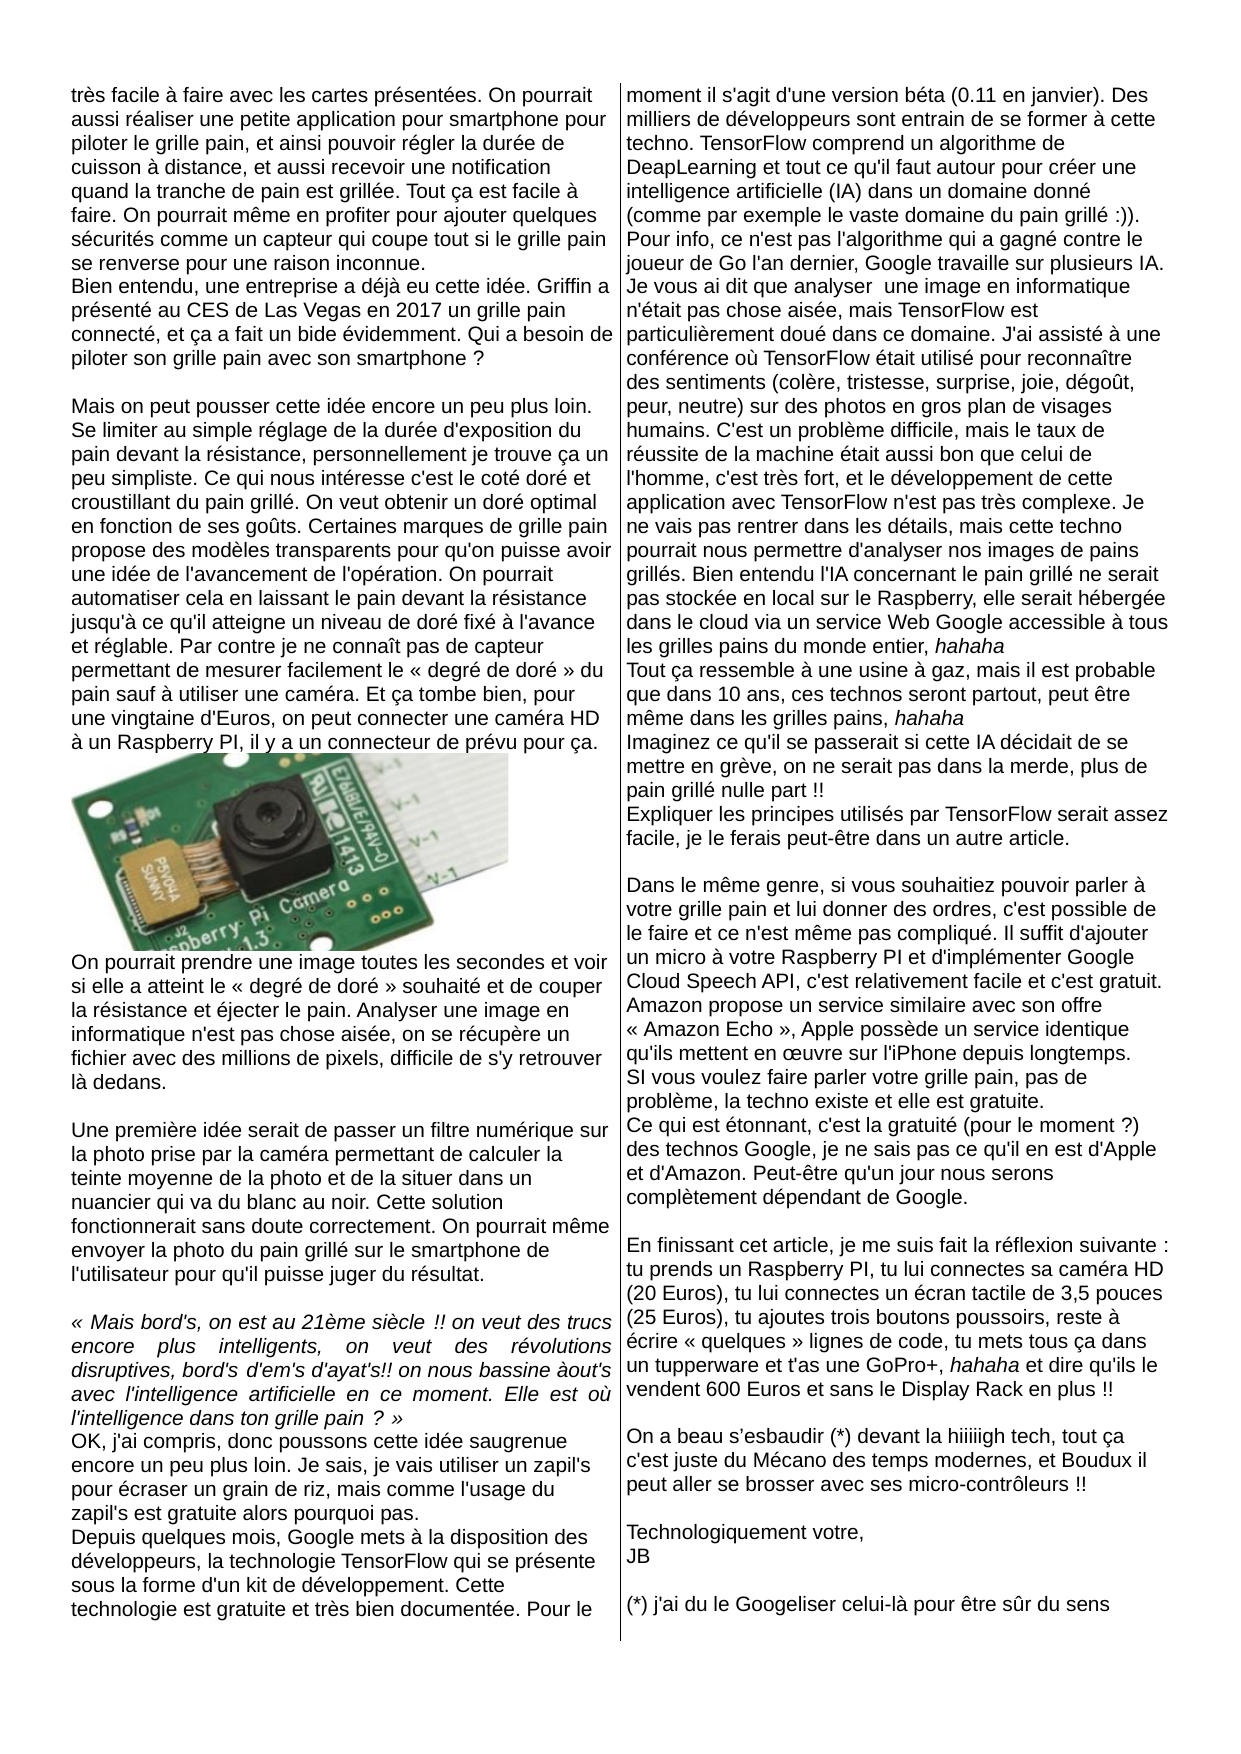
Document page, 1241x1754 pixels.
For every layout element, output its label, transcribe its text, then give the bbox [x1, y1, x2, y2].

text moment il s'agit d'une version béta (0.11 en janvier). Des milliers de développeurs sont entrain de se former à cette techno. TensorFlow comprend un algorithme de DeapLearning et tout ce qu'il faut autour pour créer une intelligence artificielle (IA) dans un domaine donné (comme par exemple le vaste domaine du pain grillé :)). Pour info, ce n'est pas l'algorithme qui a gagné contre le joueur de Go l'an dernier, Google travaille sur plusieurs IA. [626, 83, 1169, 274]
text SI vous voulez faire parler votre grille pain, pas de problème, la techno existe et elle est gratuite. [626, 1065, 1169, 1113]
text Technologiquement votre, [626, 1520, 1169, 1544]
text En finissant cet article, je me suis fait la réflexion suivante : tu prends un Raspberry PI, tu lui connectes sa caméra HD (20 Euros), tu lui connectes un écran tactile de 3,5 pouces (25 Euros), tu ajoutes trois boutons poussoirs, reste à écrire « quelques » lignes de code, tu mets tous ça dans un tupperware et t'as une GoPro+, hahaha et dire qu'ils le vendent 600 Euros et sans le Display Rack en plus !! [626, 1233, 1169, 1400]
text (*) j'ai du le Googeliser celui-là pour être sûr du sens [626, 1592, 1169, 1616]
text Dans le même genre, si vous souhaitiez pouvoir parler à votre grille pain et lui donner des ordres, c'est possible de le faire et ce n'est même pas compliqué. Il suffit d'ajouter un micro à votre Raspberry PI et d'implémenter Google Cloud Speech API, c'est relativement facile et c'est gratuit. Amazon propose un service similaire avec son offre « Amazon Echo », Apple possède un service identique qu'ils mettent en œuvre sur l'iPhone depuis longtemps. [626, 873, 1169, 1065]
text On a beau s’esbaudir (*) devant la hiiiiigh tech, tout ça c'est juste du Mécano des temps modernes, et Boudux il peut aller se brosser avec ses micro-contrôleurs !! [626, 1424, 1169, 1496]
text Expliquer les principes utilisés par TensorFlow serait assez facile, je le ferais peut-être dans un autre article. [626, 801, 1169, 849]
text Mais on peut pousser cette idée encore un peu plus loin. Se limiter au simple réglage de la durée d'exposition du pain devant la résistance, personnellement je trouve ça un peu simpliste. Ce qui nous intéresse c'est le coté doré et croustillant du pain grillé. On veut obtenir un doré optimal en fonction de ses goûts. Certaines marques de grille pain propose des modèles transparents pour qu'on puisse avoir une idée de l'avancement de l'opération. On pourrait automatiser cela en laissant le pain devant la résistance jusqu'à ce qu'il atteigne un niveau de doré fixé à l'avance et réglable. Par contre je ne connaît pas de capteur permettant de mesurer facilement le « degré de doré » du pain sauf à utiliser une caméra. Et ça tombe bien, pour une vingtaine d'Euros, on peut connecter une caméra HD à un Raspberry PI, il y a un connecteur de prévu pour ça. [71, 394, 614, 753]
text Une première idée serait de passer un filtre numérique sur la photo prise par la caméra permettant de calculer la teinte moyenne de la photo et de la situer dans un nuancier qui va du blanc au noir. Cette solution fonctionnerait sans doute correctement. On pourrait même envoyer la photo du pain grillé sur le smartphone de l'utilisateur pour qu'il puisse juger du résultat. [71, 1118, 614, 1286]
text Je vous ai dit que analyser une image en informatique n'était pas chose aisée, mais TensorFlow est particulièrement doué dans ce domaine. J'ai assisté à une conférence où TensorFlow était utilisé pour reconnaître des sentiments (colère, tristesse, surprise, joie, dégoût, peur, neutre) sur des photos en gros plan de visages humains. C'est un problème difficile, mais le taux de réussite de la machine était aussi bon que celui de l'homme, c'est très fort, et le développement de cette application avec TensorFlow n'est pas très complexe. Je ne vais pas rentrer dans les détails, mais cette techno pourrait nous permettre d'analyser nos images de pains grillés. Bien entendu l'IA concernant le pain grillé ne serait pas stockée en local sur le Raspberry, elle serait hébergée dans le cloud via un service Web Google accessible à tous les grilles pains du monde entier, hahaha [626, 274, 1169, 658]
text On pourrait prendre une image toutes les secondes et voir si elle a atteint le « degré de doré » souhaité et de couper la résistance et éjecter le pain. Analyser une image en informatique n'est pas chose aisée, on se récupère un fichier avec des millions de pixels, difficile de s'y retrouver là dedans. [71, 950, 614, 1094]
text OK, j'ai compris, donc poussons cette idée saugrenue encore un peu plus loin. Je sais, je vais utiliser un zapil's pour écraser un grain de riz, mais comme l'usage du zapil's est gratuite alors pourquoi pas. [71, 1429, 614, 1525]
text Bien entendu, une entreprise a déjà eu cette idée. Griffin a présenté au CES de Las Vegas en 2017 un grille pain connecté, et ça a fait un bide évidemment. Qui a besoin de piloter son grille pain avec son smartphone ? [71, 274, 614, 370]
text très facile à faire avec les cartes présentées. On pourrait aussi réaliser une petite application pour smartphone pour piloter le grille pain, et ainsi pouvoir régler la durée de cuisson à distance, et aussi recevoir une notification quand la tranche de pain est grillée. Tout ça est facile à faire. On pourrait même en profiter pour ajouter quelques sécurités comme un capteur qui coupe tout si le grille pain se renverse pour une raison inconnue. [71, 83, 614, 274]
picture [70, 753, 509, 951]
text « Mais bord's, on est au 21ème siècle !! on veut des trucs encore plus intelligents, on veut des révolutions disruptives, bord's d'em's d'ayat's!! on nous bassine àout's avec l'intelligence artificielle en ce moment. Elle est où l'intelligence dans ton grille pain ? » [71, 1309, 614, 1429]
text JB [626, 1544, 1169, 1568]
text Tout ça ressemble à une usine à gaz, mais il est probable que dans 10 ans, ces technos seront partout, peut être même dans les grilles pains, hahaha [626, 658, 1169, 729]
text Ce qui est étonnant, c'est la gratuité (pour le moment ?) des technos Google, je ne sais pas ce qu'il en est d'Apple et d'Amazon. Peut-être qu'un jour nous serons complètement dépendant de Google. [626, 1113, 1169, 1209]
text Imaginez ce qu'il se passerait si cette IA décidait de se mettre en grève, on ne serait pas dans la merde, plus de pain grillé nulle part !! [626, 729, 1169, 801]
text Depuis quelques mois, Google mets à la disposition des développeurs, la technologie TensorFlow qui se présente sous la forme d'un kit de développement. Cette technologie est gratuite et très bien documentée. Pour le [71, 1525, 614, 1621]
